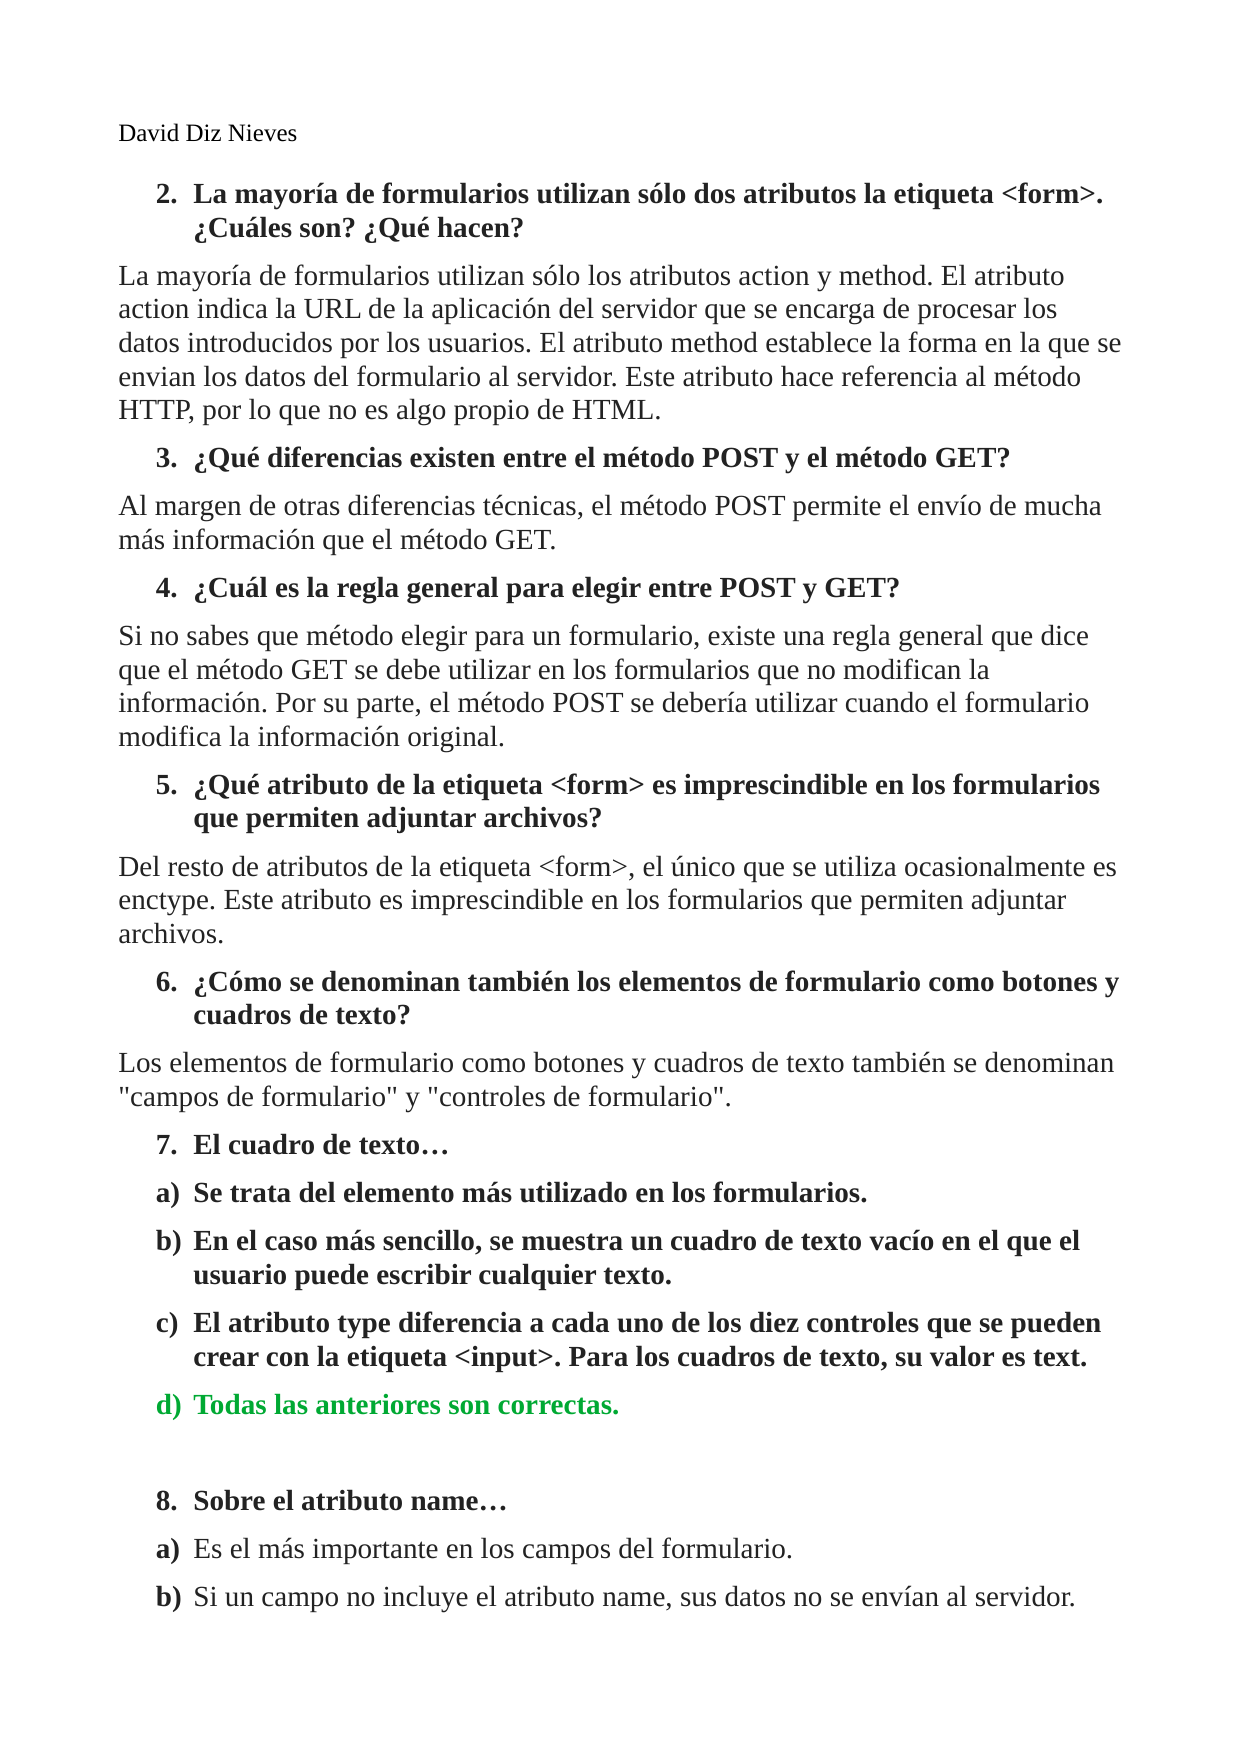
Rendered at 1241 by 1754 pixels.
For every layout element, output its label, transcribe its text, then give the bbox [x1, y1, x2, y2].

list Se trata del elemento más utilizado en los formularios. [156, 1175, 1122, 1209]
text La mayoría de formularios utilizan sólo los atributos action y method. El atributo action indica la URL de la aplicación del servidor que se encarga de procesar los datos introducidos por los usuarios. El atributo method establece la forma en la que se envian los datos del formulario al servidor. Este atributo hace referencia al método HTTP, por lo que no es algo propio de HTML. [118, 258, 1122, 426]
list ¿Cuál es la regla general para elegir entre POST y GET? [156, 570, 1122, 604]
list La mayoría de formularios utilizan sólo dos atributos la etiqueta <form>. ¿Cuáles son? ¿Qué hacen? [156, 176, 1122, 243]
list Si un campo no incluye el atributo name, sus datos no se envían al servidor. [156, 1579, 1122, 1613]
text Los elementos de formulario como botones y cuadros de texto también se denominan "campos de formulario" y "controles de formulario". [118, 1046, 1122, 1113]
list ¿Qué atributo de la etiqueta <form> es imprescindible en los formularios que permiten adjuntar archivos? [156, 767, 1122, 834]
list El cuadro de texto… [156, 1127, 1122, 1161]
list El atributo type diferencia a cada uno de los diez controles que se pueden crear con la etiqueta <input>. Para los cuadros de texto, su valor es text. [156, 1305, 1122, 1372]
text Al margen de otras diferencias técnicas, el método POST permite el envío de mucha más información que el método GET. [118, 488, 1122, 556]
text Si no sabes que método elegir para un formulario, existe una regla general que dice que el método GET se debe utilizar en los formularios que no modifican la información. Por su parte, el método POST se debería utilizar cuando el formulario modifica la información original. [118, 618, 1122, 752]
list Es el más importante en los campos del formulario. [156, 1531, 1122, 1565]
list En el caso más sencillo, se muestra un cuadro de texto vacío en el que el usuario puede escribir cualquier texto. [156, 1223, 1122, 1291]
list ¿Cómo se denominan también los elementos de formulario como botones y cuadros de texto? [156, 964, 1122, 1031]
text Del resto de atributos de la etiqueta <form>, el único que se utiliza ocasionalmente es enctype. Este atributo es imprescindible en los formularios que permiten adjuntar archivos. [118, 849, 1122, 949]
list ¿Qué diferencias existen entre el método POST y el método GET? [156, 440, 1122, 474]
list Sobre el atributo name… [156, 1483, 1122, 1517]
list Todas las anteriores son correctas. [156, 1387, 1122, 1420]
